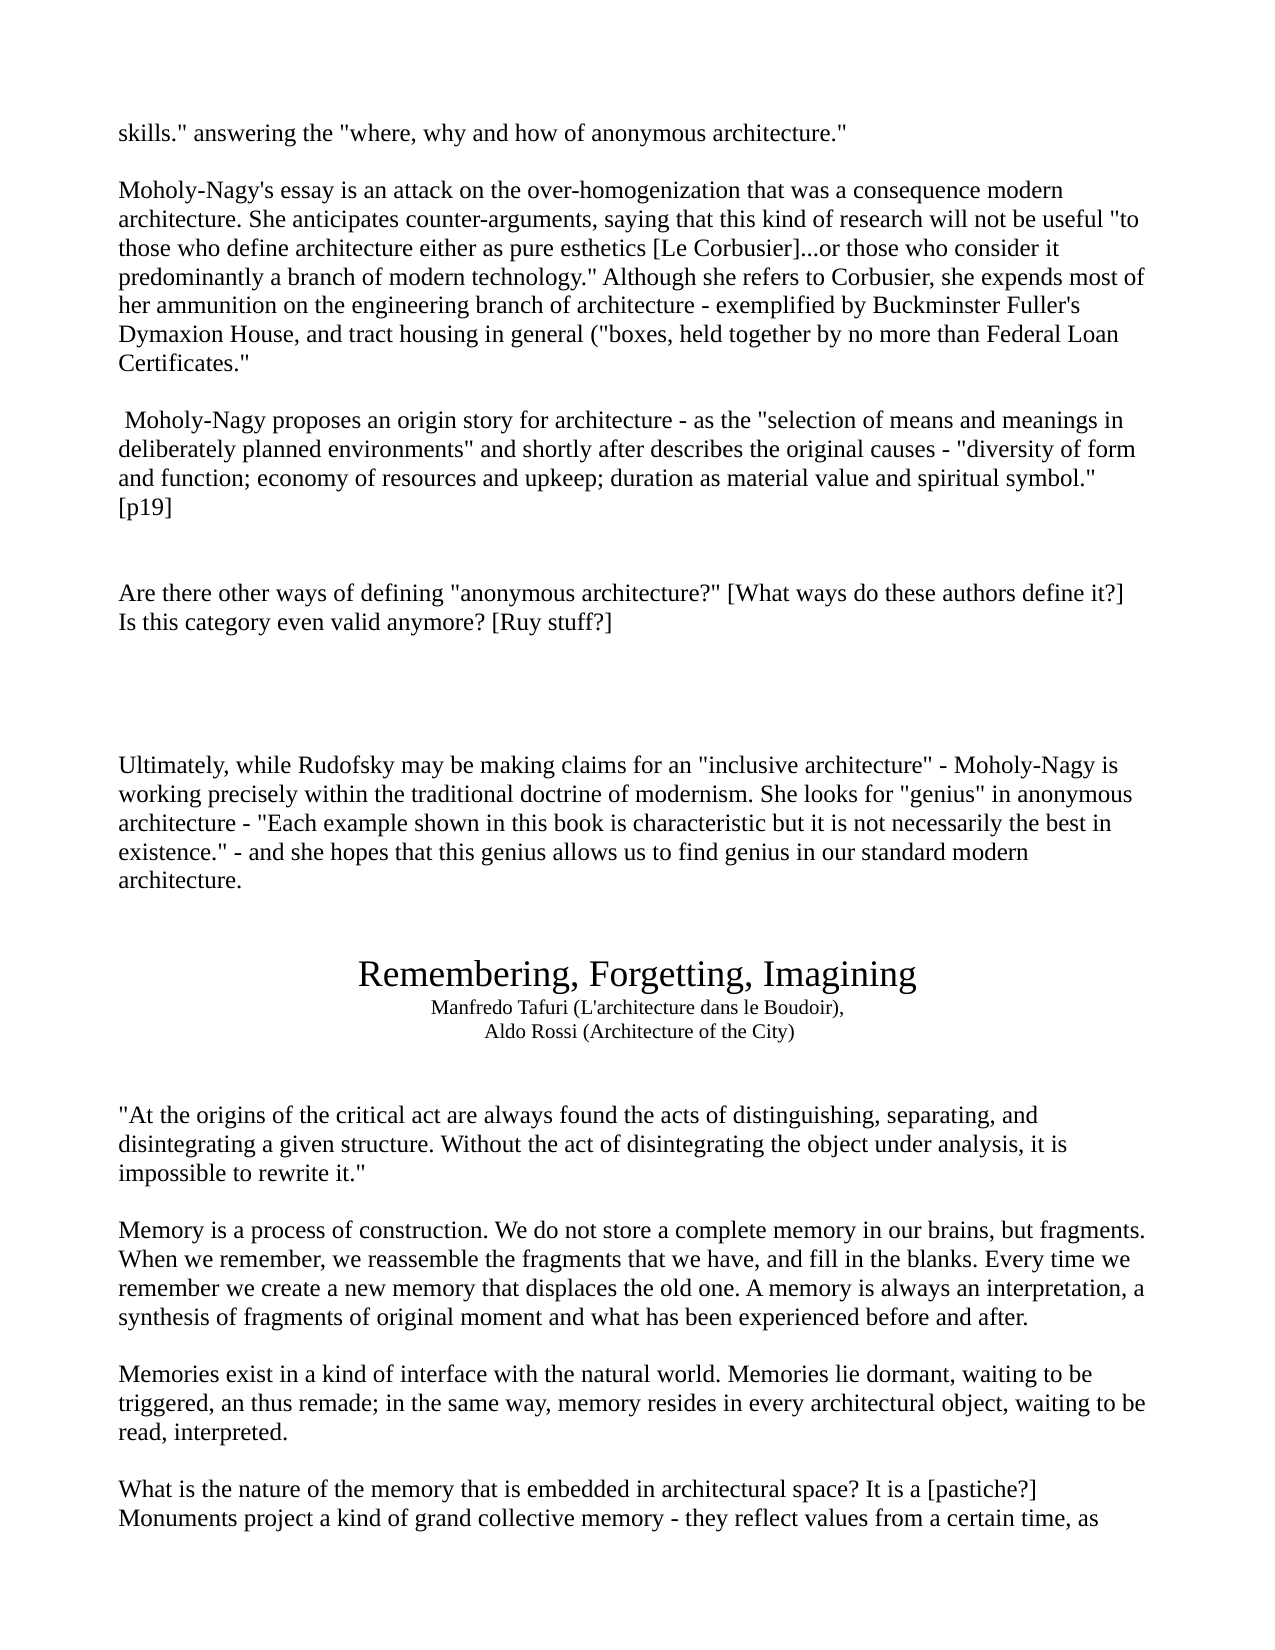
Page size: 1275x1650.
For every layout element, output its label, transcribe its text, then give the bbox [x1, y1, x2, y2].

text Moholy-Nagy proposes an origin story for architecture - as the "selection of means and meanings in deliberately planned environments" and shortly after describes the original causes - "diversity of form and function; economy of resources and upkeep; duration as material value and spiritual symbol." [p19] [118, 406, 1157, 521]
text Is this category even valid anymore? [Ruy stuff?] [118, 607, 1157, 636]
text Memory is a process of construction. We do not store a complete memory in our brains, but fragments. When we remember, we reassemble the fragments that we have, and fill in the blanks. Every time we remember we create a new memory that displaces the old one. A memory is always an interpretation, a synthesis of fragments of original moment and what has been experienced before and after. [118, 1216, 1157, 1331]
text Moholy-Nagy's essay is an attack on the over-homogenization that was a consequence modern architecture. She anticipates counter-arguments, saying that this kind of research will not be useful "to those who define architecture either as pure esthetics [Le Corbusier]...or those who consider it predominantly a branch of modern technology." Although she refers to Corbusier, she expends most of her ammunition on the engineering branch of architecture - exemplified by Buckminster Fuller's Dymaxion House, and tract housing in general ("boxes, held together by no more than Federal Loan Certificates." [118, 176, 1157, 377]
text Ultimately, while Rudofsky may be making claims for an "inclusive architecture" - Moholy-Nagy is working precisely within the traditional doctrine of modernism. She looks for "genius" in anonymous architecture - "Each example shown in this book is characteristic but it is not necessarily the best in existence." - and she hopes that this genius allows us to find genius in our standard modern architecture. [118, 751, 1157, 894]
text Memories exist in a kind of interface with the natural world. Memories lie dormant, waiting to be triggered, an thus remade; in the same way, memory resides in every architectural object, waiting to be read, interpreted. [118, 1359, 1157, 1446]
text Are there other ways of defining "anonymous architecture?" [What ways do these authors define it?] [118, 578, 1157, 607]
text Aldo Rossi (Architecture of the City) [118, 1019, 1157, 1043]
text Manfredo Tafuri (L'architecture dans le Boudoir), [118, 995, 1157, 1019]
text "At the origins of the critical act are always found the acts of distinguishing, separating, and disintegrating a given structure. Without the act of disintegrating the object under analysis, it is impossible to rewrite it." [118, 1101, 1157, 1187]
text skills." answering the "where, why and how of anonymous architecture." [118, 118, 1157, 147]
text What is the nature of the memory that is embedded in architectural space? It is a [pastiche?] Monuments project a kind of grand collective memory - they reflect values from a certain time, as [118, 1474, 1157, 1532]
text Remembering, Forgetting, Imagining [118, 952, 1157, 995]
